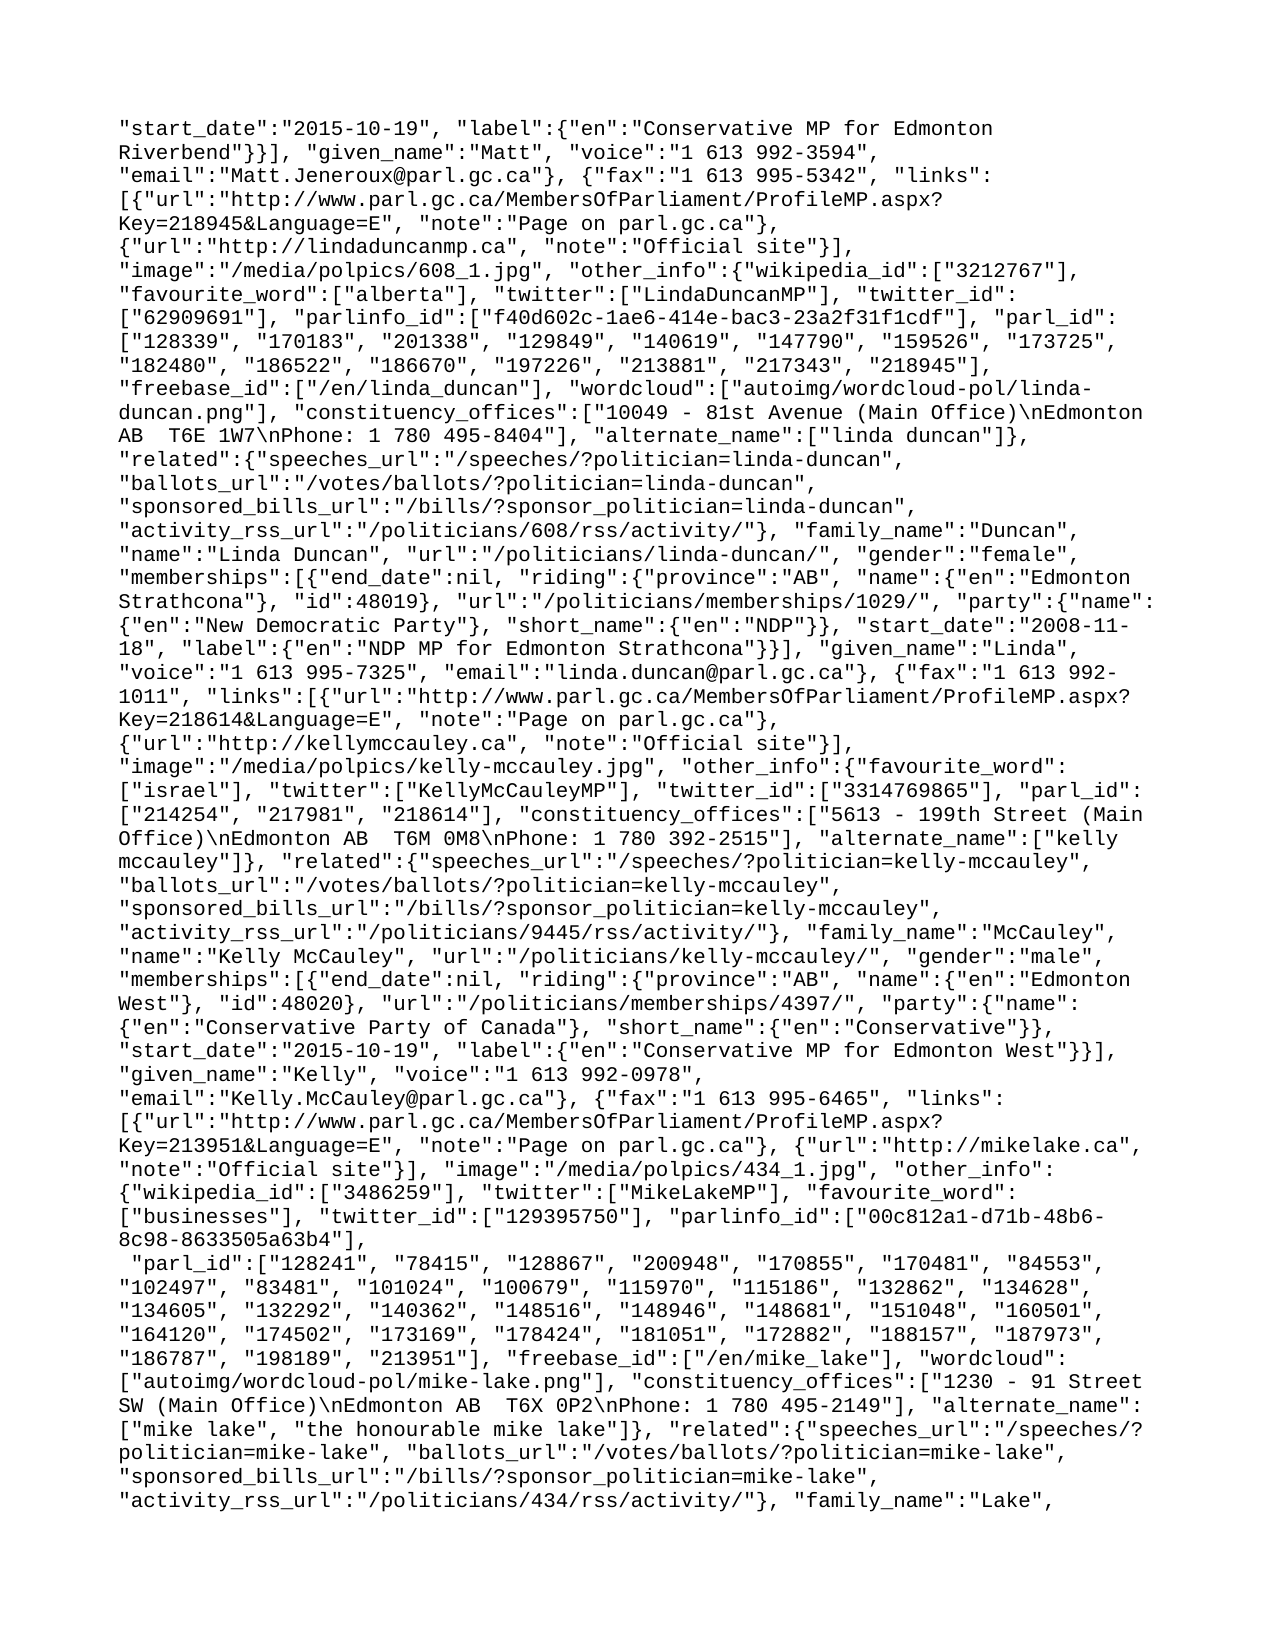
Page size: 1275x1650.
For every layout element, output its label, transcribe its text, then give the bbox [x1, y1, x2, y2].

text "parl_id":["128241", "78415", "128867", "200948", "170855", "170481", "84553", "102497", "83481", "101024", "100679", "115970", "115186", "132862", "134628", "134605", "132292", "140362", "148516", "148946", "148681", "151048", "160501", "164120", "174502", "173169", "178424", "181051", "172882", "188157", "187973", "186787", "198189", "213951"], "freebase_id":["/en/mike_lake"], "wordcloud":["autoimg/wordcloud-pol/mike-lake.png"], "constituency_offices":["1230 - 91 Street SW (Main Office)\nEdmonton AB T6X 0P2\nPhone: 1 780 495-2149"], "alternate_name":["mike lake", "the honourable mike lake"]}, "related":{"speeches_url":"/speeches/?politician=mike-lake", "ballots_url":"/votes/ballots/?politician=mike-lake", "sponsored_bills_url":"/bills/?sponsor_politician=mike-lake", "activity_rss_url":"/politicians/434/rss/activity/"}, "family_name":"Lake", [118, 1253, 1157, 1513]
text "start_date":"2015-10-19", "label":{"en":"Conservative MP for Edmonton Riverbend"}}], "given_name":"Matt", "voice":"1 613 992-3594", "email":"Matt.Jeneroux@parl.gc.ca"}, {"fax":"1 613 995-5342", "links":[{"url":"http://www.parl.gc.ca/MembersOfParliament/ProfileMP.aspx?Key=218945&Language=E", "note":"Page on parl.gc.ca"}, {"url":"http://lindaduncanmp.ca", "note":"Official site"}], "image":"/media/polpics/608_1.jpg", "other_info":{"wikipedia_id":["3212767"], "favourite_word":["alberta"], "twitter":["LindaDuncanMP"], "twitter_id":["62909691"], "parlinfo_id":["f40d602c-1ae6-414e-bac3-23a2f31f1cdf"], "parl_id":["128339", "170183", "201338", "129849", "140619", "147790", "159526", "173725", "182480", "186522", "186670", "197226", "213881", "217343", "218945"], "freebase_id":["/en/linda_duncan"], "wordcloud":["autoimg/wordcloud-pol/linda-duncan.png"], "constituency_offices":["10049 - 81st Avenue (Main Office)\nEdmonton AB T6E 1W7\nPhone: 1 780 495-8404"], "alternate_name":["linda duncan"]}, "related":{"speeches_url":"/speeches/?politician=linda-duncan", "ballots_url":"/votes/ballots/?politician=linda-duncan", "sponsored_bills_url":"/bills/?sponsor_politician=linda-duncan", "activity_rss_url":"/politicians/608/rss/activity/"}, "family_name":"Duncan", "name":"Linda Duncan", "url":"/politicians/linda-duncan/", "gender":"female", "memberships":[{"end_date":nil, "riding":{"province":"AB", "name":{"en":"Edmonton Strathcona"}, "id":48019}, "url":"/politicians/memberships/1029/", "party":{"name":{"en":"New Democratic Party"}, "short_name":{"en":"NDP"}}, "start_date":"2008-11-18", "label":{"en":"NDP MP for Edmonton Strathcona"}}], "given_name":"Linda", "voice":"1 613 995-7325", "email":"linda.duncan@parl.gc.ca"}, {"fax":"1 613 992-1011", "links":[{"url":"http://www.parl.gc.ca/MembersOfParliament/ProfileMP.aspx?Key=218614&Language=E", "note":"Page on parl.gc.ca"}, {"url":"http://kellymccauley.ca", "note":"Official site"}], "image":"/media/polpics/kelly-mccauley.jpg", "other_info":{"favourite_word":["israel"], "twitter":["KellyMcCauleyMP"], "twitter_id":["3314769865"], "parl_id":["214254", "217981", "218614"], "constituency_offices":["5613 - 199th Street (Main Office)\nEdmonton AB T6M 0M8\nPhone: 1 780 392-2515"], "alternate_name":["kelly mccauley"]}, "related":{"speeches_url":"/speeches/?politician=kelly-mccauley", "ballots_url":"/votes/ballots/?politician=kelly-mccauley", "sponsored_bills_url":"/bills/?sponsor_politician=kelly-mccauley", "activity_rss_url":"/politicians/9445/rss/activity/"}, "family_name":"McCauley", "name":"Kelly McCauley", "url":"/politicians/kelly-mccauley/", "gender":"male", "memberships":[{"end_date":nil, "riding":{"province":"AB", "name":{"en":"Edmonton West"}, "id":48020}, "url":"/politicians/memberships/4397/", "party":{"name":{"en":"Conservative Party of Canada"}, "short_name":{"en":"Conservative"}}, "start_date":"2015-10-19", "label":{"en":"Conservative MP for Edmonton West"}}], "given_name":"Kelly", "voice":"1 613 992-0978", "email":"Kelly.McCauley@parl.gc.ca"}, {"fax":"1 613 995-6465", "links":[{"url":"http://www.parl.gc.ca/MembersOfParliament/ProfileMP.aspx?Key=213951&Language=E", "note":"Page on parl.gc.ca"}, {"url":"http://mikelake.ca", "note":"Official site"}], "image":"/media/polpics/434_1.jpg", "other_info":{"wikipedia_id":["3486259"], "twitter":["MikeLakeMP"], "favourite_word":["businesses"], "twitter_id":["129395750"], "parlinfo_id":["00c812a1-d71b-48b6-8c98-8633505a63b4"], [118, 118, 1157, 1253]
